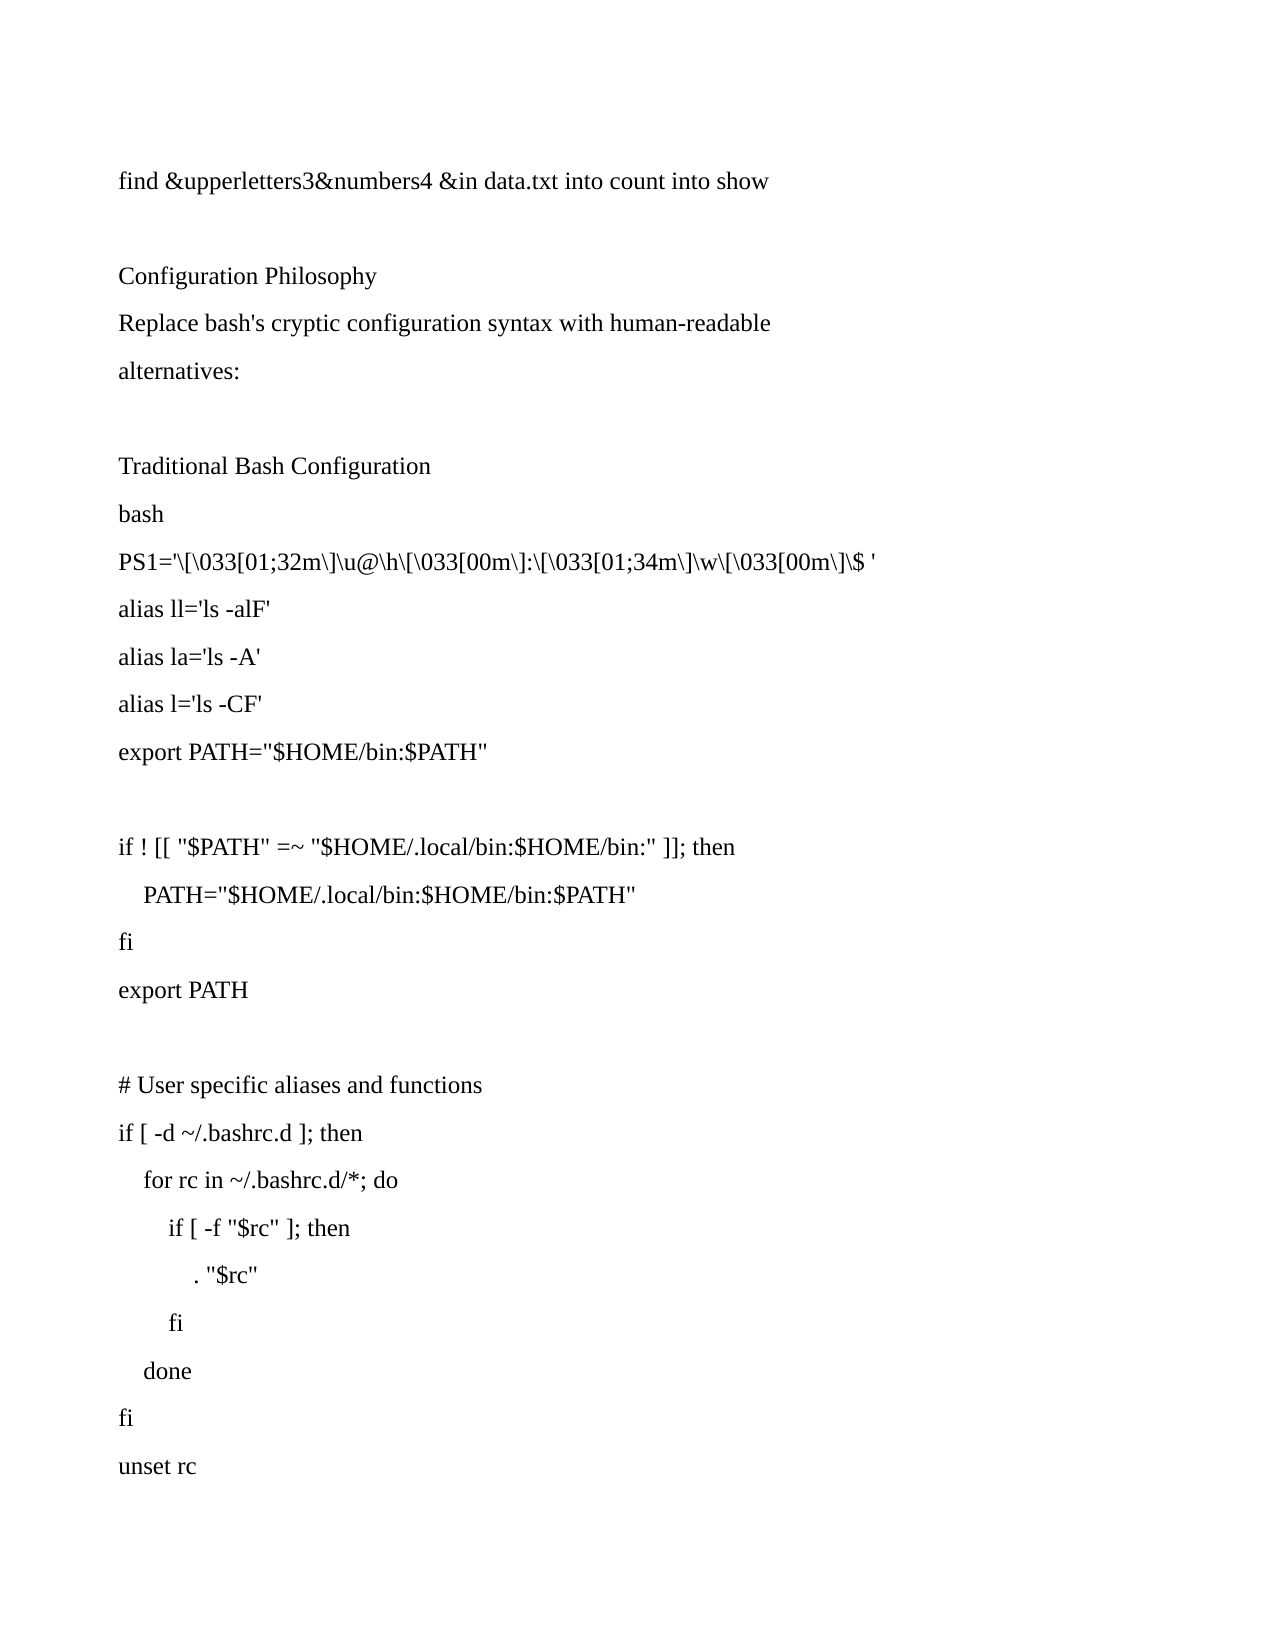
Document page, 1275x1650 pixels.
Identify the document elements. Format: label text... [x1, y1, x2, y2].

text Replace bash's cryptic configuration syntax with human-readable [118, 308, 1157, 337]
text alias ll='ls -alF' [118, 594, 1157, 623]
text # User specific aliases and functions [118, 1070, 1157, 1099]
text . "$rc" [118, 1261, 1157, 1289]
text if [ -d ~/.bashrc.d ]; then [118, 1118, 1157, 1147]
text alias la='ls -A' [118, 642, 1157, 671]
text Configuration Philosophy [118, 261, 1157, 290]
text alternatives: [118, 356, 1157, 385]
text bash [118, 499, 1157, 528]
text done [118, 1356, 1157, 1384]
text fi [118, 927, 1157, 956]
text unset rc [118, 1451, 1157, 1480]
text if ! [[ "$PATH" =~ "$HOME/.local/bin:$HOME/bin:" ]]; then [118, 832, 1157, 861]
text PATH="$HOME/.local/bin:$HOME/bin:$PATH" [118, 880, 1157, 908]
text for rc in ~/.bashrc.d/*; do [118, 1165, 1157, 1194]
text fi [118, 1403, 1157, 1432]
text alias l='ls -CF' [118, 689, 1157, 718]
text PS1='\[\033[01;32m\]\u@\h\[\033[00m\]:\[\033[01;34m\]\w\[\033[00m\]\$ ' [118, 547, 1157, 575]
text fi [118, 1308, 1157, 1337]
text export PATH="$HOME/bin:$PATH" [118, 737, 1157, 766]
text if [ -f "$rc" ]; then [118, 1213, 1157, 1242]
text export PATH [118, 975, 1157, 1004]
text Traditional Bash Configuration [118, 451, 1157, 480]
text find &upperletters3&numbers4 &in data.txt into count into show [118, 166, 1157, 194]
